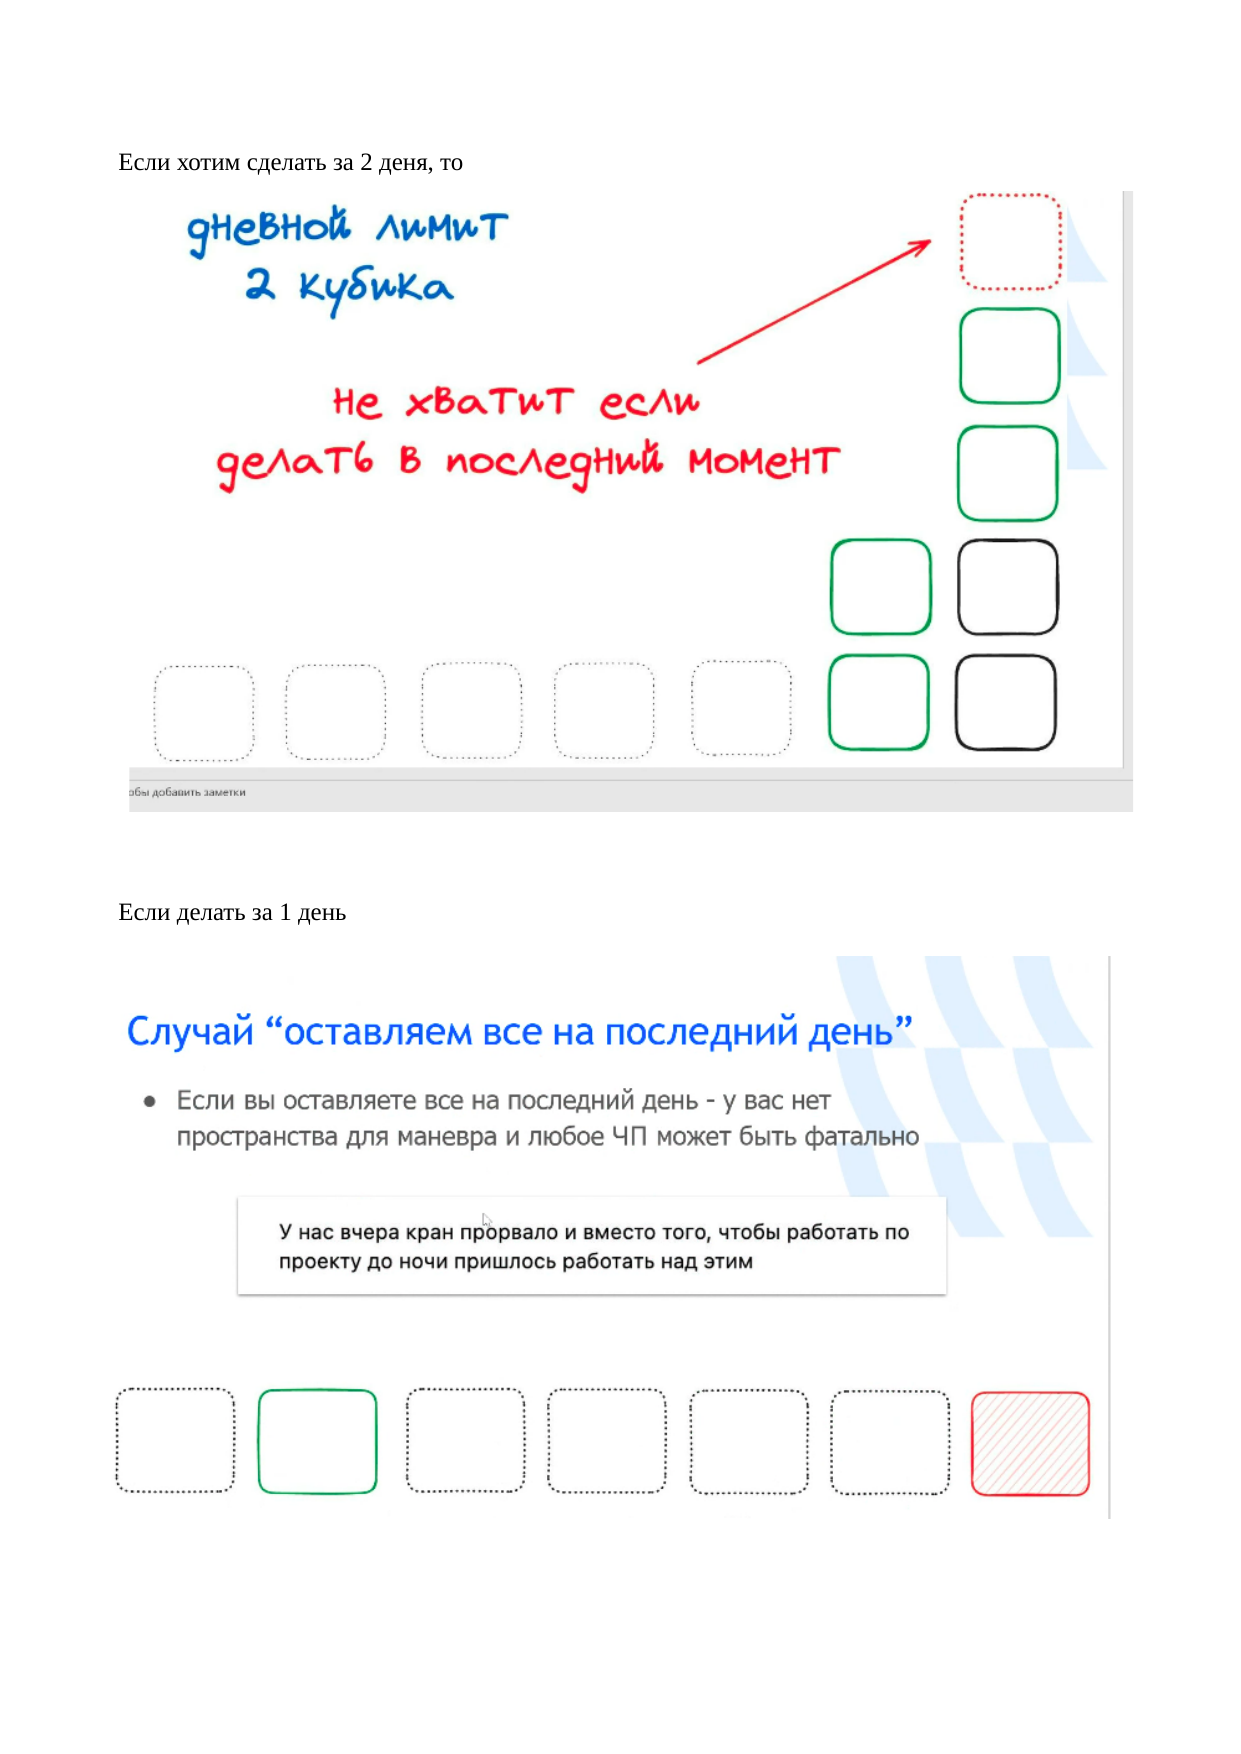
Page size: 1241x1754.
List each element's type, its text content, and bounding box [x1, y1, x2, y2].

picture [129, 191, 1134, 812]
text Если хотим сделать за 2 деня, то [118, 147, 1122, 176]
text Если делать за 1 день [118, 897, 1122, 926]
picture [107, 956, 1111, 1519]
